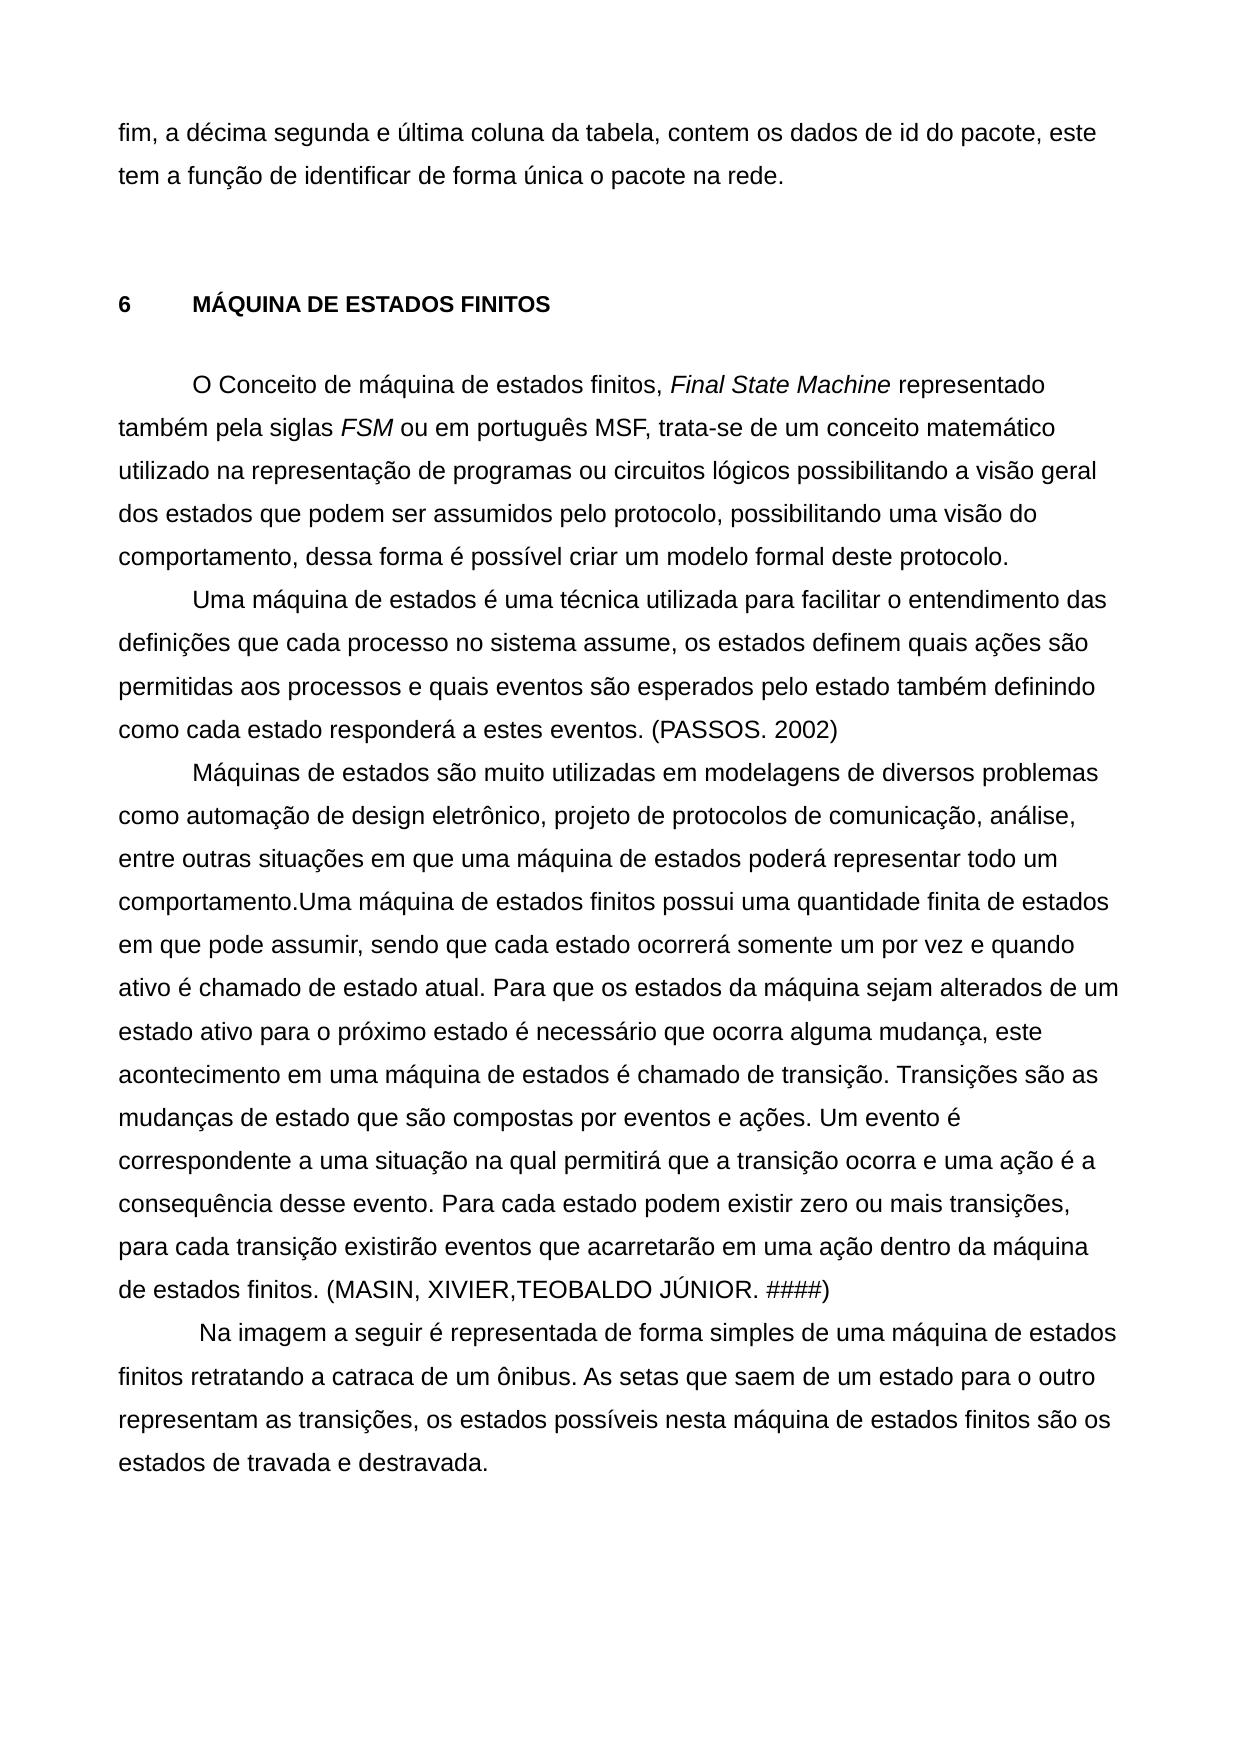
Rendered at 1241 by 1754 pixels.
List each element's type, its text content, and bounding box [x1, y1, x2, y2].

text Máquinas de estados são muito utilizadas em modelagens de diversos problemas como automação de design eletrônico, projeto de protocolos de comunicação, análise, entre outras situações em que uma máquina de estados poderá representar todo um comportamento.Uma máquina de estados finitos possui uma quantidade finita de estados em que pode assumir, sendo que cada estado ocorrerá somente um por vez e quando ativo é chamado de estado atual. Para que os estados da máquina sejam alterados de um estado ativo para o próximo estado é necessário que ocorra alguma mudança, este acontecimento em uma máquina de estados é chamado de transição. Transições são as mudanças de estado que são compostas por eventos e ações. Um evento é correspondente a uma situação na qual permitirá que a transição ocorra e uma ação é a consequência desse evento. Para cada estado podem existir zero ou mais transições, para cada transição existirão eventos que acarretarão em uma ação dentro da máquina de estados finitos. (MASIN, XIVIER,TEOBALDO JÚNIOR. ####) [118, 758, 1122, 1304]
text O Conceito de máquina de estados finitos, Final State Machine representado também pela siglas FSM ou em português MSF, trata-se de um conceito matemático utilizado na representação de programas ou circuitos lógicos possibilitando a visão geral dos estados que podem ser assumidos pelo protocolo, possibilitando uma visão do comportamento, dessa forma é possível criar um modelo formal deste protocolo. [118, 369, 1122, 571]
text 6 MÁQUINA DE ESTADOS FINITOS [118, 291, 1122, 317]
text Na imagem a seguir é representada de forma simples de uma máquina de estados finitos retratando a catraca de um ônibus. As setas que saem de um estado para o outro representam as transições, os estados possíveis nesta máquina de estados finitos são os estados de travada e destravada. [118, 1318, 1122, 1476]
text Uma máquina de estados é uma técnica utilizada para facilitar o entendimento das definições que cada processo no sistema assume, os estados definem quais ações são permitidas aos processos e quais eventos são esperados pelo estado também definindo como cada estado responderá a estes eventos. (PASSOS. 2002) [118, 585, 1122, 743]
text fim, a décima segunda e última coluna da tabela, contem os dados de id do pacote, este tem a função de identificar de forma única o pacote na rede. [118, 118, 1122, 190]
